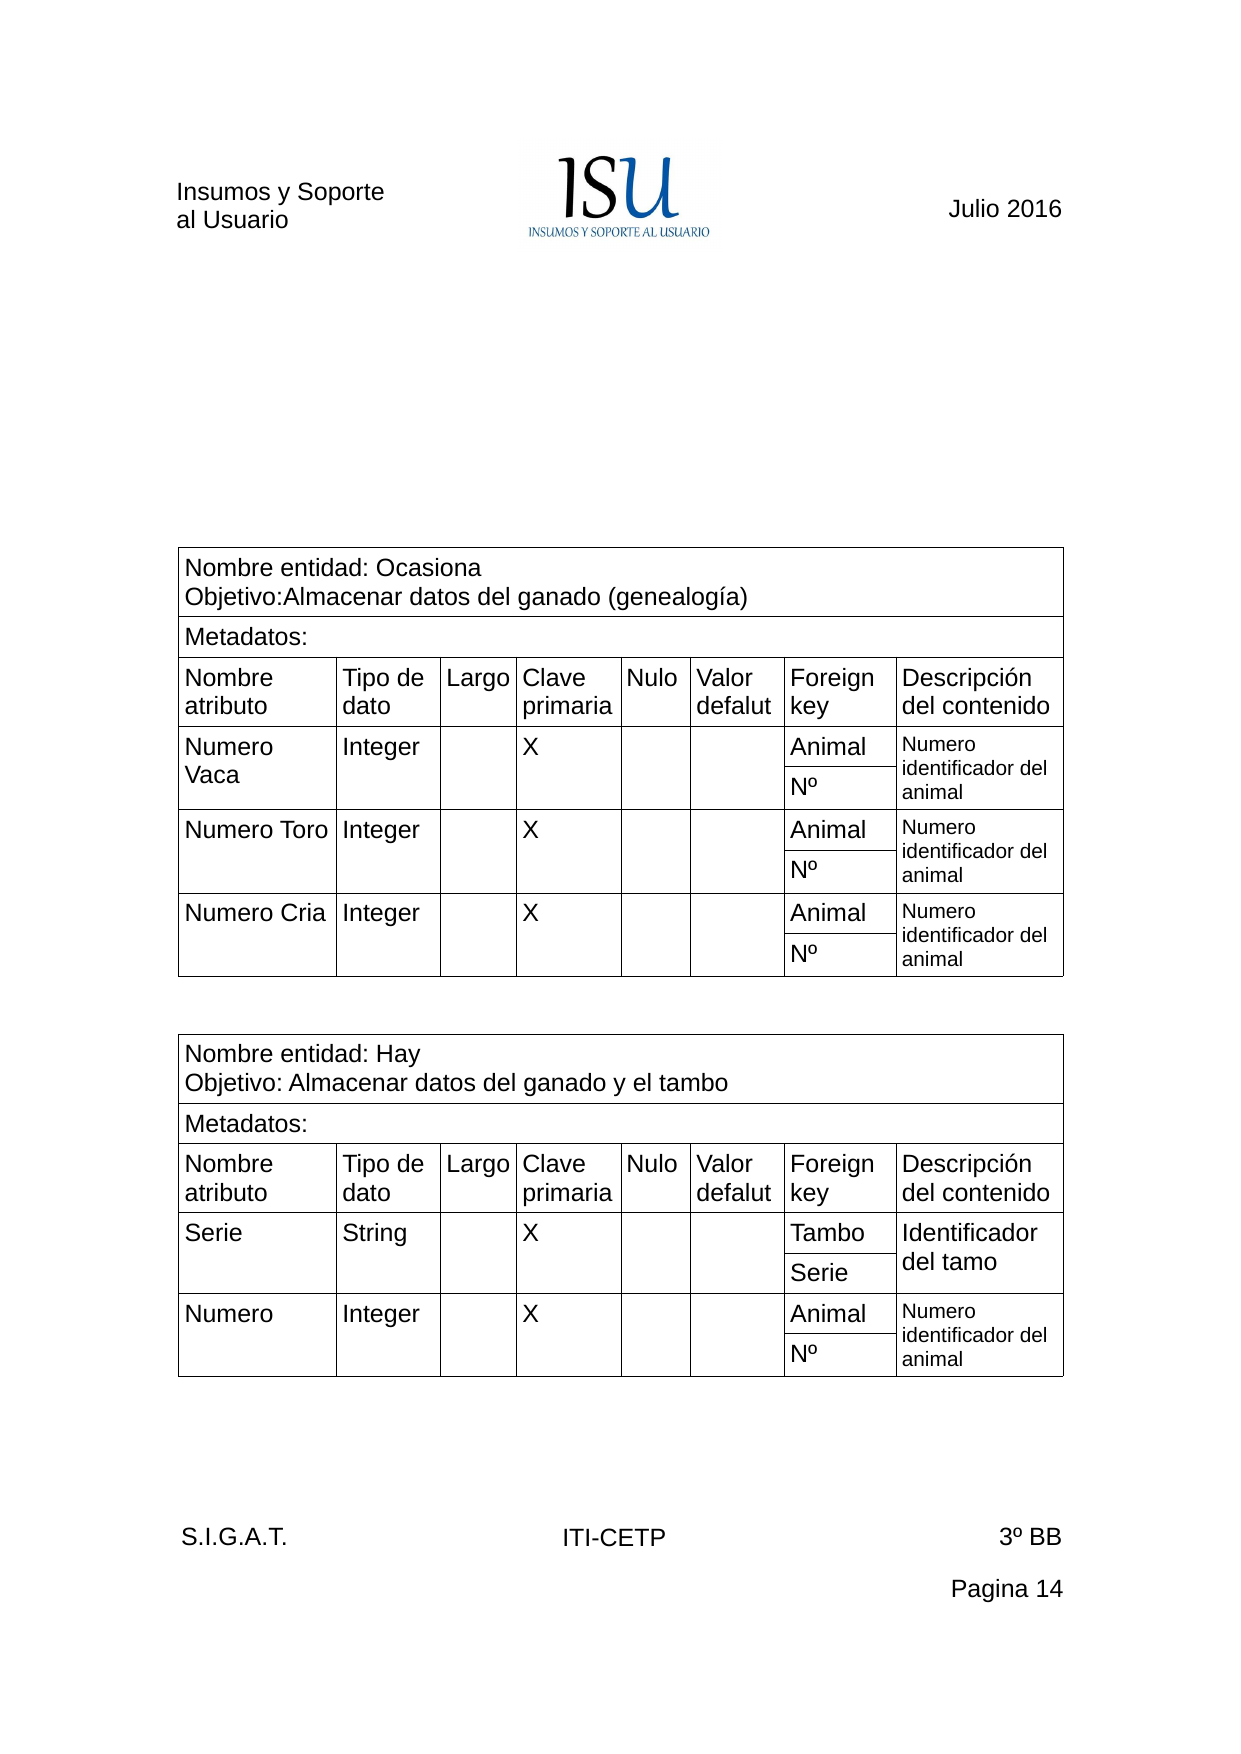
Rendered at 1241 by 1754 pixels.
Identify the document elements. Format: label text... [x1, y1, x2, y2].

table_cell Numero Toro [179, 810, 336, 893]
table_cell Nº [785, 1334, 896, 1376]
table_cell Valor defalut [691, 658, 784, 726]
table_cell Numero identificador del animal [897, 727, 1063, 809]
table_cell Animal [785, 810, 896, 849]
table_cell Tipo de dato [337, 658, 440, 726]
table_cell [622, 894, 690, 976]
table_header Nombre entidad: Ocasiona Objetivo:Almacenar datos del ganado (genealogía) [179, 548, 1063, 616]
table_cell [691, 894, 784, 976]
table_cell Metadatos: [179, 1104, 1063, 1143]
table_cell Nombre atributo [179, 1144, 336, 1212]
table_cell [691, 1213, 784, 1293]
table_cell [691, 810, 784, 893]
table_cell Nº [785, 767, 896, 809]
table_cell Nulo [622, 658, 690, 726]
table_cell Numero identificador del animal [897, 1294, 1063, 1376]
table_cell Animal [785, 727, 896, 766]
table_cell X [517, 727, 621, 809]
table_cell [441, 1213, 516, 1293]
table_cell Largo [441, 1144, 516, 1212]
table_cell Foreign key [785, 1144, 896, 1212]
table_cell Clave primaria [517, 1144, 621, 1212]
table_cell Serie [179, 1213, 336, 1293]
table_cell [691, 727, 784, 809]
table_cell Tambo [785, 1213, 896, 1252]
table_cell Nº [785, 851, 896, 893]
table_cell Foreign key [785, 658, 896, 726]
table_cell Numero identificador del animal [897, 810, 1063, 893]
table_cell Serie [785, 1254, 896, 1293]
table_cell [691, 1294, 784, 1376]
table_cell Animal [785, 894, 896, 933]
table_cell [441, 810, 516, 893]
table_cell [441, 1294, 516, 1376]
table_cell [441, 727, 516, 809]
table_cell Descripción del contenido [897, 1144, 1063, 1212]
table_cell [622, 1294, 690, 1376]
table_cell Integer [337, 810, 440, 893]
table_cell Integer [337, 1294, 440, 1376]
table_cell Metadatos: [179, 617, 1063, 657]
table_cell Nulo [622, 1144, 690, 1212]
table_cell Valor defalut [691, 1144, 784, 1212]
table_cell Numero Vaca [179, 727, 336, 809]
table_cell String [337, 1213, 440, 1293]
table_cell Numero identificador del animal [897, 894, 1063, 976]
table_cell Identificador del tamo [897, 1213, 1063, 1293]
table_cell X [517, 1213, 621, 1293]
table_cell Animal [785, 1294, 896, 1333]
table_cell Clave primaria [517, 658, 621, 726]
table_header Nombre entidad: Hay Objetivo: Almacenar datos del ganado y el tambo [179, 1035, 1063, 1103]
table_cell [622, 727, 690, 809]
table_cell [622, 810, 690, 893]
table_cell Tipo de dato [337, 1144, 440, 1212]
table_cell X [517, 894, 621, 976]
table_cell Numero Cria [179, 894, 336, 976]
table_cell X [517, 810, 621, 893]
table_cell Descripción del contenido [897, 658, 1063, 726]
table_cell Nº [785, 934, 896, 976]
table_cell [622, 1213, 690, 1293]
table_cell Integer [337, 894, 440, 976]
table_cell Largo [441, 658, 516, 726]
table_cell Nombre atributo [179, 658, 336, 726]
table_cell X [517, 1294, 621, 1376]
table_cell Numero [179, 1294, 336, 1376]
table_cell Integer [337, 727, 440, 809]
picture [517, 138, 723, 252]
table_cell [441, 894, 516, 976]
